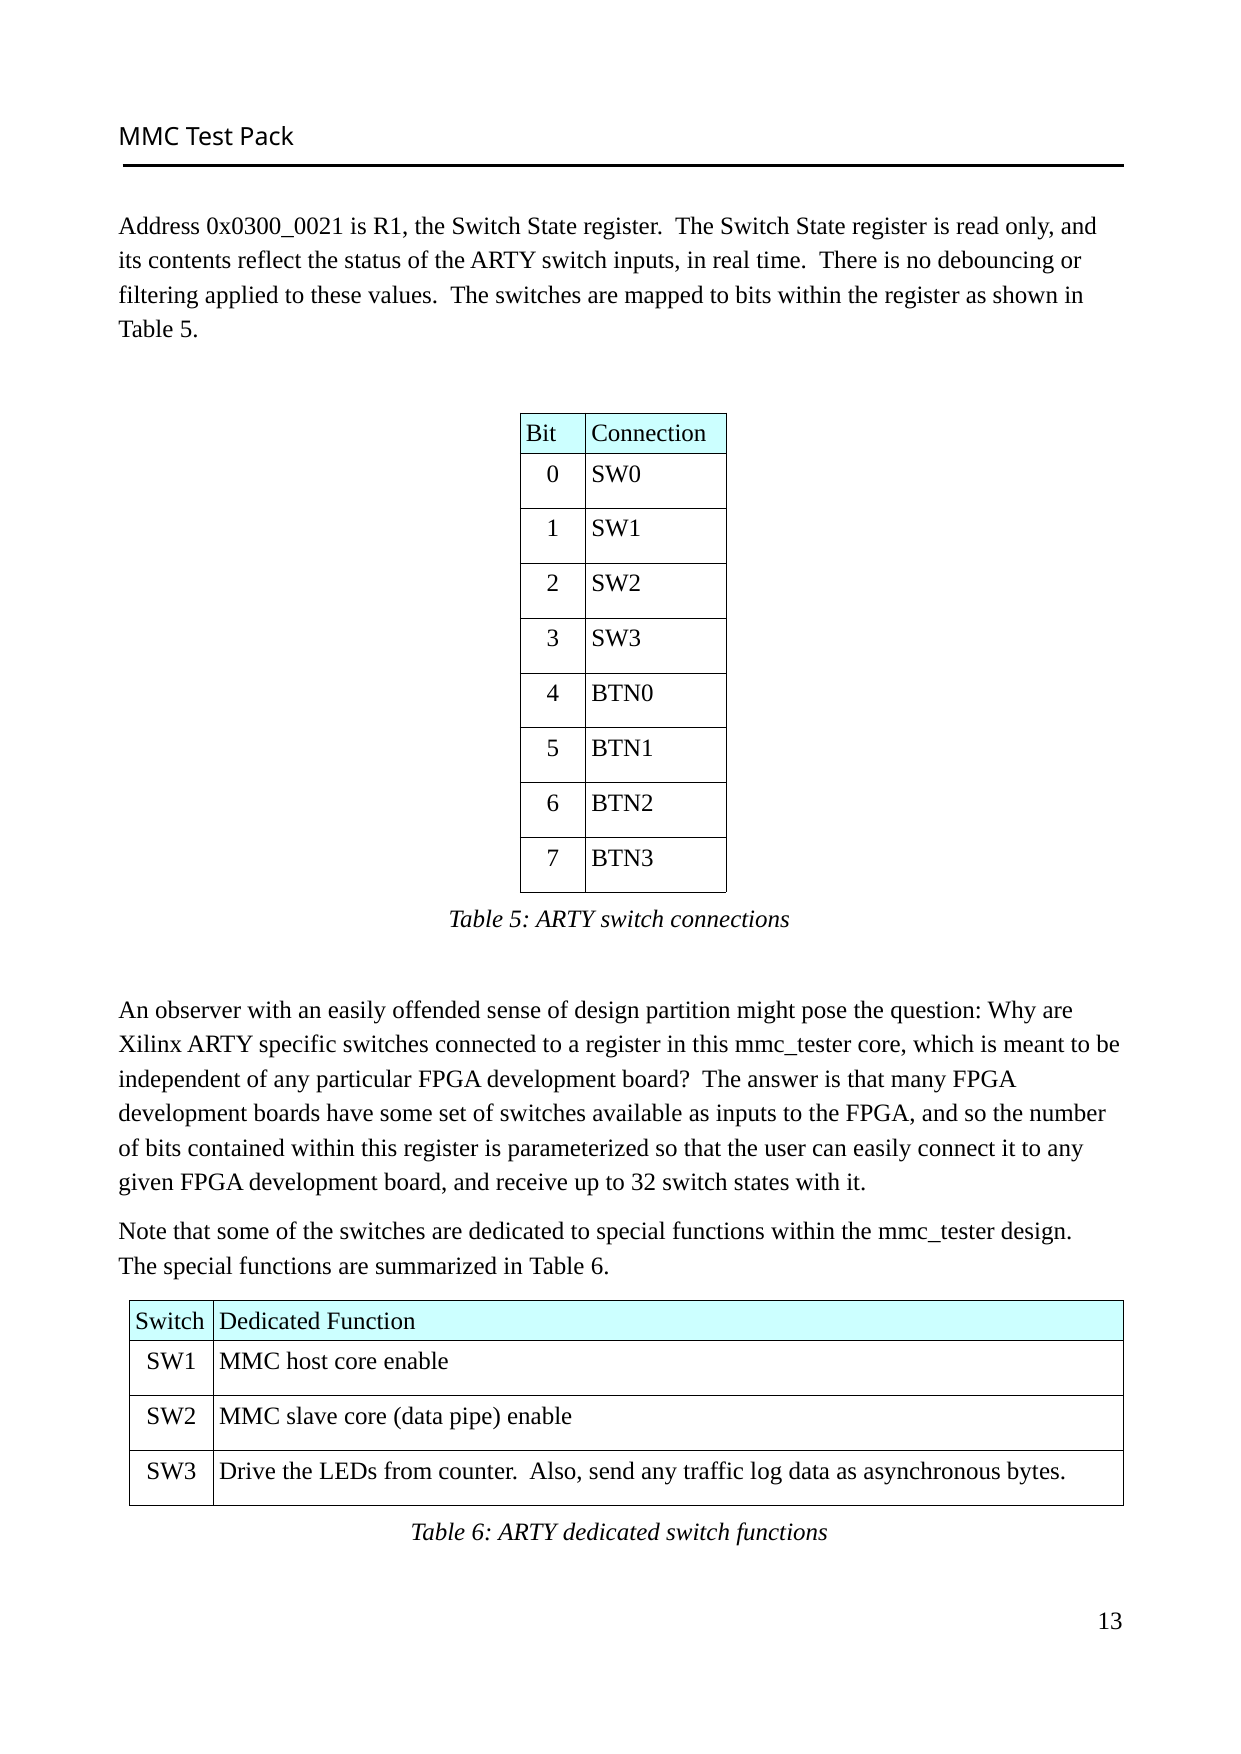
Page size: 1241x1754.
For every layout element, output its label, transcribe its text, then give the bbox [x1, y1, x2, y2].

table_cell BTN3 [586, 838, 726, 892]
table_cell SW3 [586, 619, 726, 672]
table_cell 6 [521, 783, 585, 837]
text Table 5: ARTY switch connections [118, 904, 1122, 933]
text Address 0x0300_0021 is R1, the Switch State register. The Switch State register is read only, and its contents reflect the status of the ARTY switch inputs, in real time. There is no debouncing or filtering applied to these values. The switches are mapped to bits within the register as shown in Table 5. [118, 211, 1122, 343]
table_cell MMC slave core (data pipe) enable [214, 1396, 1123, 1450]
table_cell 0 [521, 454, 585, 508]
table_header Switch [130, 1301, 213, 1340]
table_cell SW1 [130, 1341, 213, 1395]
table_cell SW0 [586, 454, 726, 508]
table_cell 2 [521, 564, 585, 617]
table_cell 5 [521, 728, 585, 782]
table_cell 3 [521, 619, 585, 672]
table_cell BTN2 [586, 783, 726, 837]
table_cell SW2 [586, 564, 726, 617]
table_cell SW2 [130, 1396, 213, 1450]
table_cell SW3 [130, 1451, 213, 1505]
table_cell MMC host core enable [214, 1341, 1123, 1395]
table_header Bit [521, 414, 585, 453]
table_header Dedicated Function [214, 1301, 1123, 1340]
table_cell SW1 [586, 509, 726, 563]
text Table 6: ARTY dedicated switch functions [118, 1517, 1122, 1546]
text An observer with an easily offended sense of design partition might pose the question: Why are Xilinx ARTY specific switches connected to a register in this mmc_tester core, which is meant to be independent of any particular FPGA development board? The answer is that many FPGA development boards have some set of switches available as inputs to the FPGA, and so the number of bits contained within this register is parameterized so that the user can easily connect it to any given FPGA development board, and receive up to 32 switch states with it. [118, 995, 1122, 1196]
table_cell 4 [521, 674, 585, 727]
table_header Connection [586, 414, 726, 453]
table_cell 1 [521, 509, 585, 563]
table_cell BTN1 [586, 728, 726, 782]
table_cell 7 [521, 838, 585, 892]
text Note that some of the switches are dedicated to special functions within the mmc_tester design. The special functions are summarized in Table 6. [118, 1216, 1122, 1279]
table_cell Drive the LEDs from counter. Also, send any traffic log data as asynchronous bytes. [214, 1451, 1123, 1505]
table_cell BTN0 [586, 674, 726, 727]
